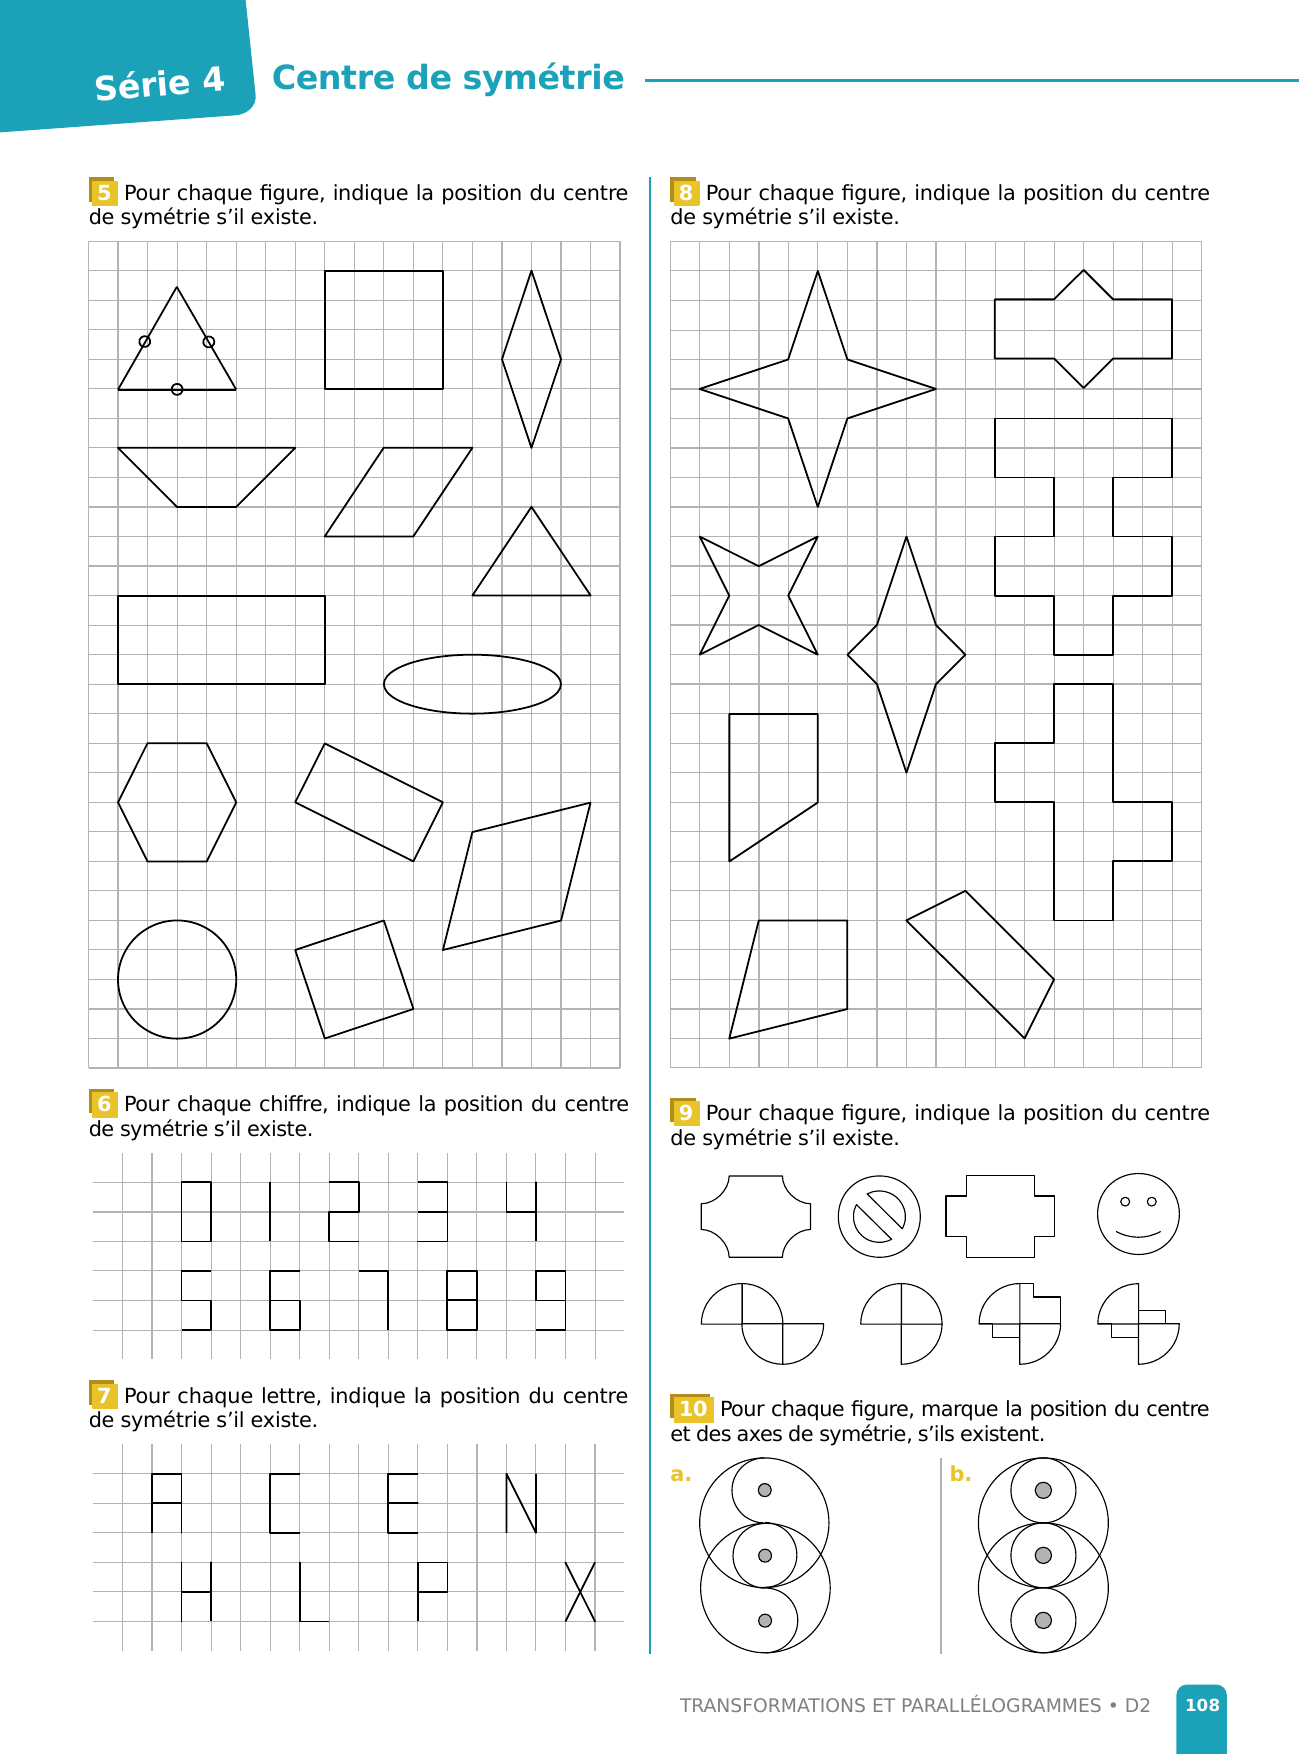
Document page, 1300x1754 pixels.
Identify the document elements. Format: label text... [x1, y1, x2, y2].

text b. [949, 1458, 1030, 1653]
text [980, 1462, 1033, 1553]
text [1057, 1458, 1211, 1653]
subtitle Pour chaque figure, marque la position du centre et des axes de symétrie, s’ils existent. [670, 1394, 1211, 1446]
text [1012, 1459, 1075, 1522]
subtitle Pour chaque chiffre, indique la position du centre de symétrie s’il existe. [88, 1089, 629, 1141]
subtitle Pour chaque figure, indique la position du centre de symétrie s’il existe. [670, 177, 1211, 229]
subtitle Pour chaque figure, indique la position du centre de symétrie s’il existe. [670, 1098, 1211, 1150]
text [1012, 1524, 1075, 1587]
subtitle Pour chaque lettre, indique la position du centre de symétrie s’il existe. [88, 1380, 629, 1432]
text [1054, 1462, 1107, 1553]
text [1012, 1589, 1075, 1652]
text [1054, 1558, 1107, 1649]
text [980, 1558, 1032, 1648]
subtitle Pour chaque figure, indique la position du centre de symétrie s’il existe. [88, 177, 629, 229]
